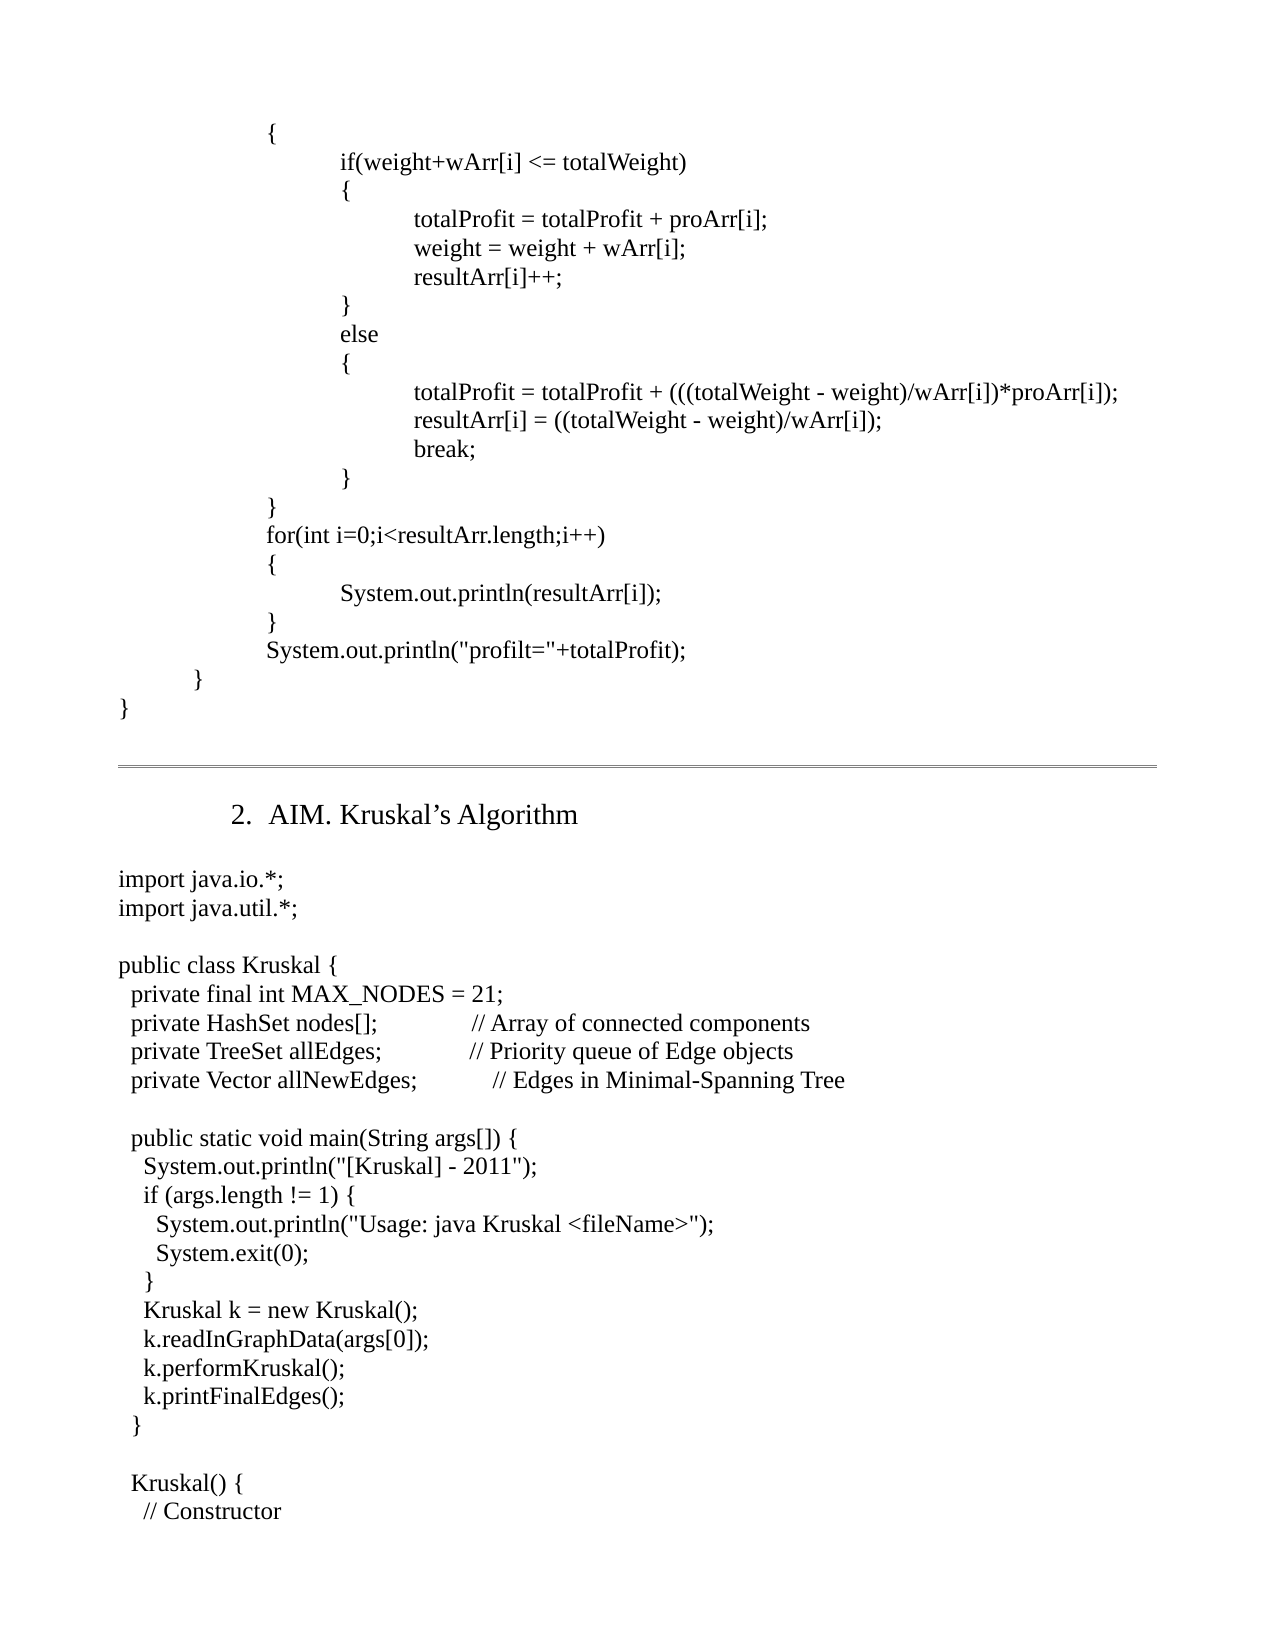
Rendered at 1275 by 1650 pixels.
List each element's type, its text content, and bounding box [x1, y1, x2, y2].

text private Vector allNewEdges; // Edges in Minimal-Spanning Tree [118, 1065, 1157, 1094]
text System.out.println(resultArr[i]); [118, 578, 1157, 607]
text { [118, 549, 1157, 578]
text else [118, 319, 1157, 348]
text } [118, 1266, 1157, 1295]
text if(weight+wArr[i] <= totalWeight) [118, 147, 1157, 176]
text } [118, 291, 1157, 319]
text k.readInGraphData(args[0]); [118, 1324, 1157, 1353]
text import java.io.*; [118, 864, 1157, 893]
text Kruskal() { [118, 1468, 1157, 1496]
text private TreeSet allEdges; // Priority queue of Edge objects [118, 1036, 1157, 1065]
text totalProfit = totalProfit + proArr[i]; [118, 204, 1157, 233]
text } [118, 463, 1157, 492]
text k.performKruskal(); [118, 1353, 1157, 1381]
text } [118, 1410, 1157, 1439]
text for(int i=0;i<resultArr.length;i++) [118, 521, 1157, 549]
list AIM. Kruskal’s Algorithm [231, 797, 1157, 830]
text } [118, 664, 1157, 693]
text public class Kruskal { [118, 950, 1157, 979]
text } [118, 693, 1157, 722]
text break; [118, 434, 1157, 463]
text public static void main(String args[]) { [118, 1123, 1157, 1151]
text } [118, 607, 1157, 636]
text k.printFinalEdges(); [118, 1381, 1157, 1410]
text { [118, 348, 1157, 377]
text System.out.println("profilt="+totalProfit); [118, 636, 1157, 664]
text } [118, 492, 1157, 521]
text resultArr[i] = ((totalWeight - weight)/wArr[i]); [118, 406, 1157, 434]
text Kruskal k = new Kruskal(); [118, 1295, 1157, 1324]
text System.exit(0); [118, 1238, 1157, 1266]
text resultArr[i]++; [118, 262, 1157, 291]
text private HashSet nodes[]; // Array of connected components [118, 1008, 1157, 1036]
text weight = weight + wArr[i]; [118, 233, 1157, 262]
text { [118, 118, 1157, 147]
text System.out.println("Usage: java Kruskal <fileName>"); [118, 1209, 1157, 1238]
text // Constructor [118, 1496, 1157, 1525]
text { [118, 176, 1157, 204]
text import java.util.*; [118, 893, 1157, 921]
text System.out.println("[Kruskal] - 2011"); [118, 1151, 1157, 1180]
text private final int MAX_NODES = 21; [118, 979, 1157, 1008]
text if (args.length != 1) { [118, 1180, 1157, 1209]
text totalProfit = totalProfit + (((totalWeight - weight)/wArr[i])*proArr[i]); [118, 377, 1157, 406]
